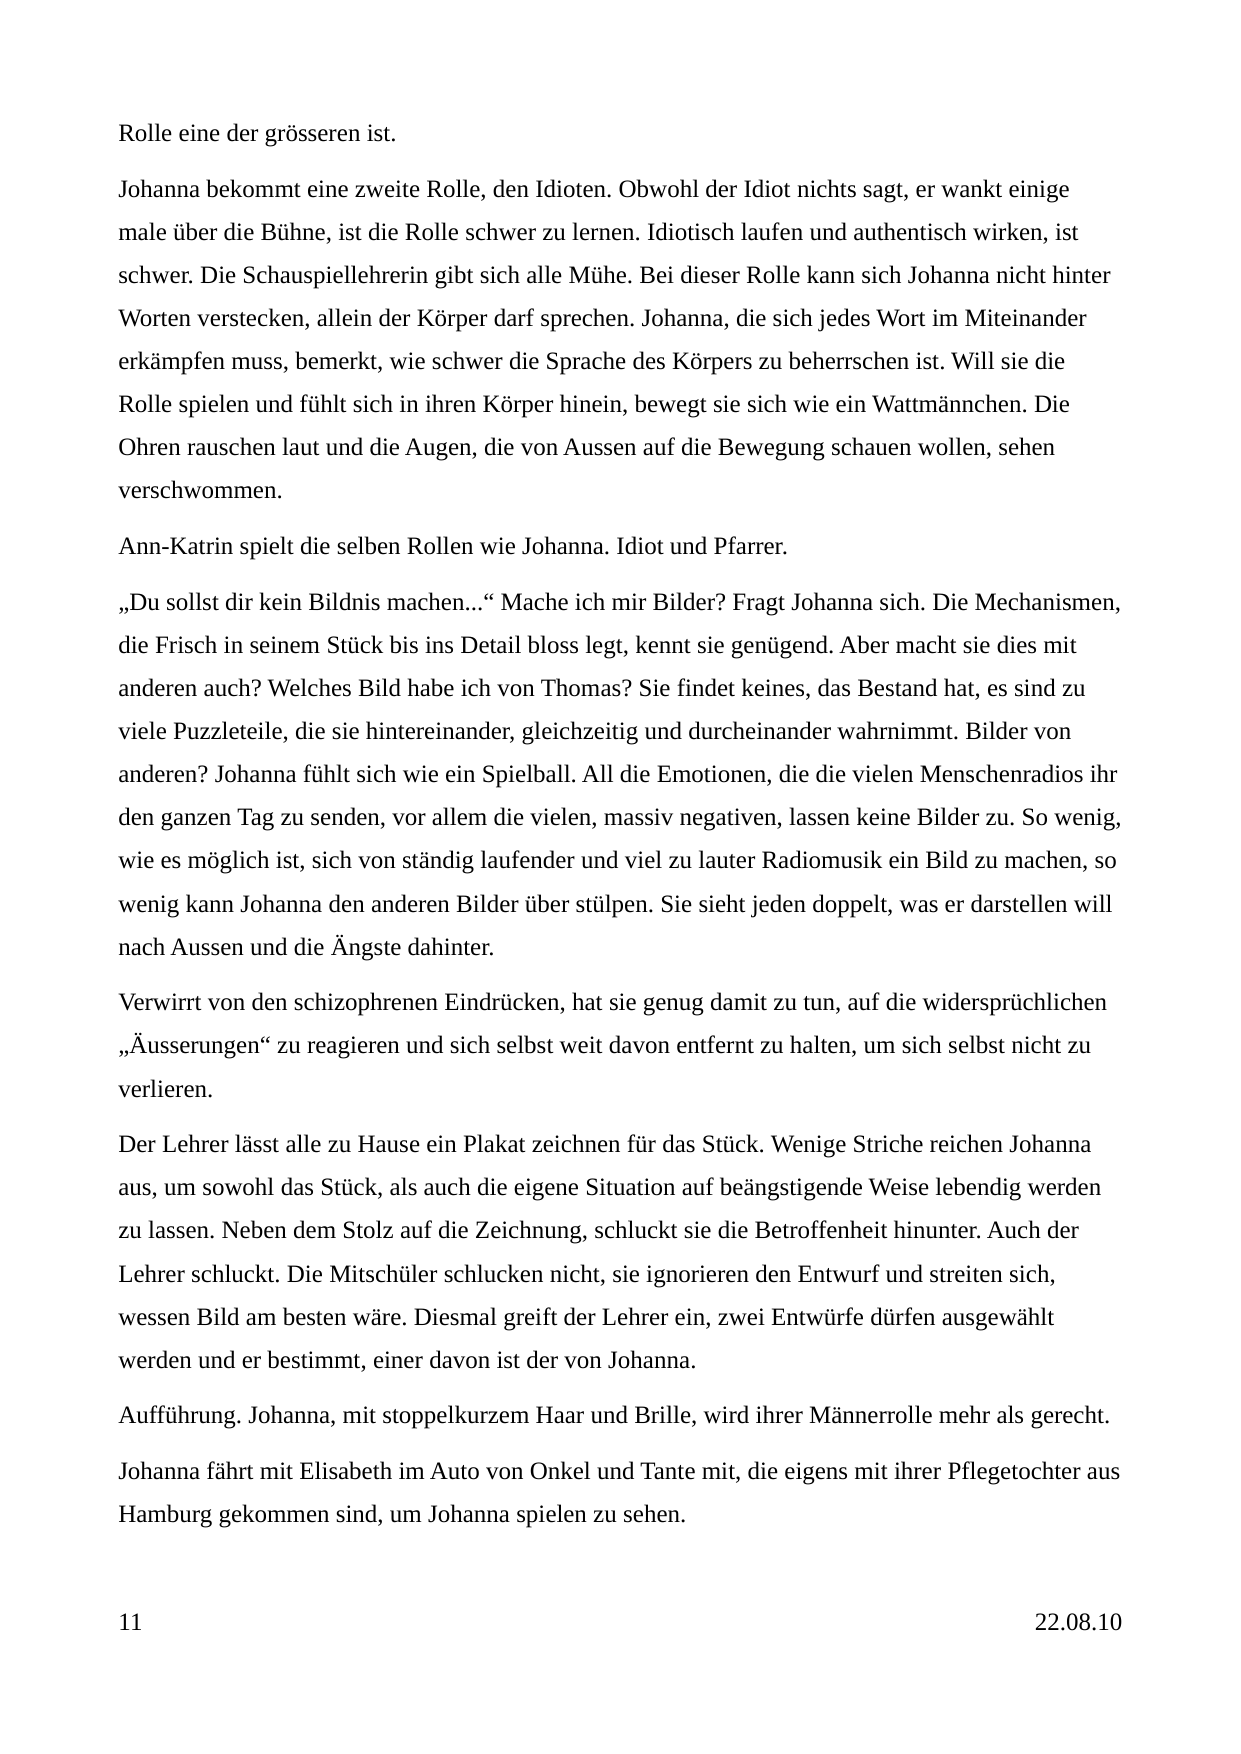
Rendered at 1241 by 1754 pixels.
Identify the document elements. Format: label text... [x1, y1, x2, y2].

text Der Lehrer lässt alle zu Hause ein Plakat zeichnen für das Stück. Wenige Striche reichen Johanna aus, um sowohl das Stück, als auch die eigene Situation auf beängstigende Weise lebendig werden zu lassen. Neben dem Stolz auf die Zeichnung, schluckt sie die Betroffenheit hinunter. Auch der Lehrer schluckt. Die Mitschüler schlucken nicht, sie ignorieren den Entwurf und streiten sich, wessen Bild am besten wäre. Diesmal greift der Lehrer ein, zwei Entwürfe dürfen ausgewählt werden und er bestimmt, einer davon ist der von Johanna. [118, 1129, 1122, 1374]
text „Du sollst dir kein Bildnis machen...“ Mache ich mir Bilder? Fragt Johanna sich. Die Mechanismen, die Frisch in seinem Stück bis ins Detail bloss legt, kennt sie genügend. Aber macht sie dies mit anderen auch? Welches Bild habe ich von Thomas? Sie findet keines, das Bestand hat, es sind zu viele Puzzleteile, die sie hintereinander, gleichzeitig und durcheinander wahrnimmt. Bilder von anderen? Johanna fühlt sich wie ein Spielball. All die Emotionen, die die vielen Menschenradios ihr den ganzen Tag zu senden, vor allem die vielen, massiv negativen, lassen keine Bilder zu. So wenig, wie es möglich ist, sich von ständig laufender und viel zu lauter Radiomusik ein Bild zu machen, so wenig kann Johanna den anderen Bilder über stülpen. Sie sieht jeden doppelt, was er darstellen will nach Aussen und die Ängste dahinter. [118, 587, 1122, 961]
text Rolle eine der grösseren ist. [118, 118, 1122, 147]
text Johanna fährt mit Elisabeth im Auto von Onkel und Tante mit, die eigens mit ihrer Pflegetochter aus Hamburg gekommen sind, um Johanna spielen zu sehen. [118, 1456, 1122, 1528]
text Aufführung. Johanna, mit stoppelkurzem Haar und Brille, wird ihrer Männerrolle mehr als gerecht. [118, 1401, 1122, 1429]
text Johanna bekommt eine zweite Rolle, den Idioten. Obwohl der Idiot nichts sagt, er wankt einige male über die Bühne, ist die Rolle schwer zu lernen. Idiotisch laufen und authentisch wirken, ist schwer. Die Schauspiellehrerin gibt sich alle Mühe. Bei dieser Rolle kann sich Johanna nicht hinter Worten verstecken, allein der Körper darf sprechen. Johanna, die sich jedes Wort im Miteinander erkämpfen muss, bemerkt, wie schwer die Sprache des Körpers zu beherrschen ist. Will sie die Rolle spielen und fühlt sich in ihren Körper hinein, bewegt sie sich wie ein Wattmännchen. Die Ohren rauschen laut und die Augen, die von Aussen auf die Bewegung schauen wollen, sehen verschwommen. [118, 174, 1122, 504]
text Ann-Katrin spielt die selben Rollen wie Johanna. Idiot und Pfarrer. [118, 531, 1122, 560]
text Verwirrt von den schizophrenen Eindrücken, hat sie genug damit zu tun, auf die widersprüchlichen „Äusserungen“ zu reagieren und sich selbst weit davon entfernt zu halten, um sich selbst nicht zu verlieren. [118, 987, 1122, 1102]
